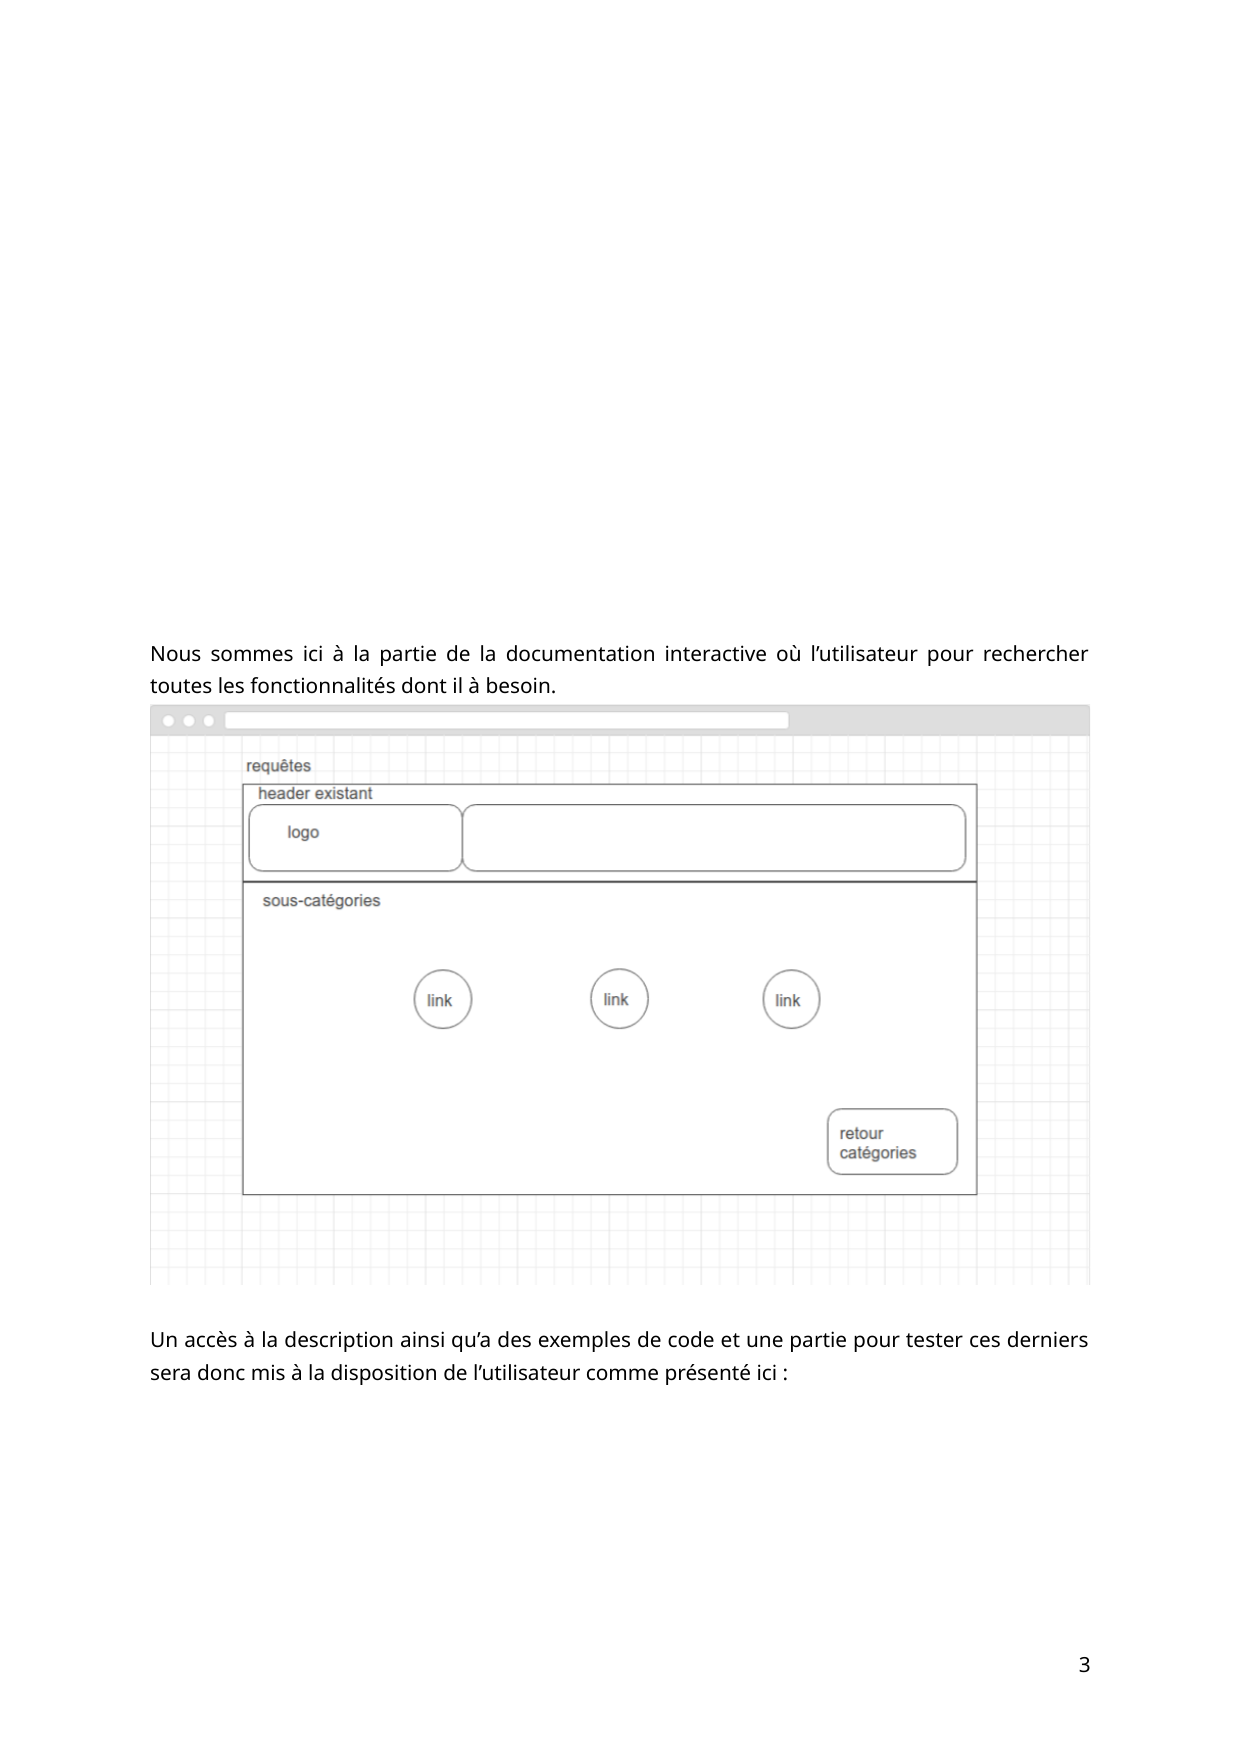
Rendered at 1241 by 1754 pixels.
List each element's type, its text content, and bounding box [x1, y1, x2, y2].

picture [150, 704, 1091, 1285]
text Nous sommes ici à la partie de la documentation interactive où l’utilisateur pour rechercher toutes les fonctionnalités dont il à besoin. [150, 639, 1090, 700]
text Un accès à la description ainsi qu’a des exemples de code et une partie pour tester ces derniers sera donc mis à la disposition de l’utilisateur comme présenté ici : [150, 1325, 1090, 1386]
